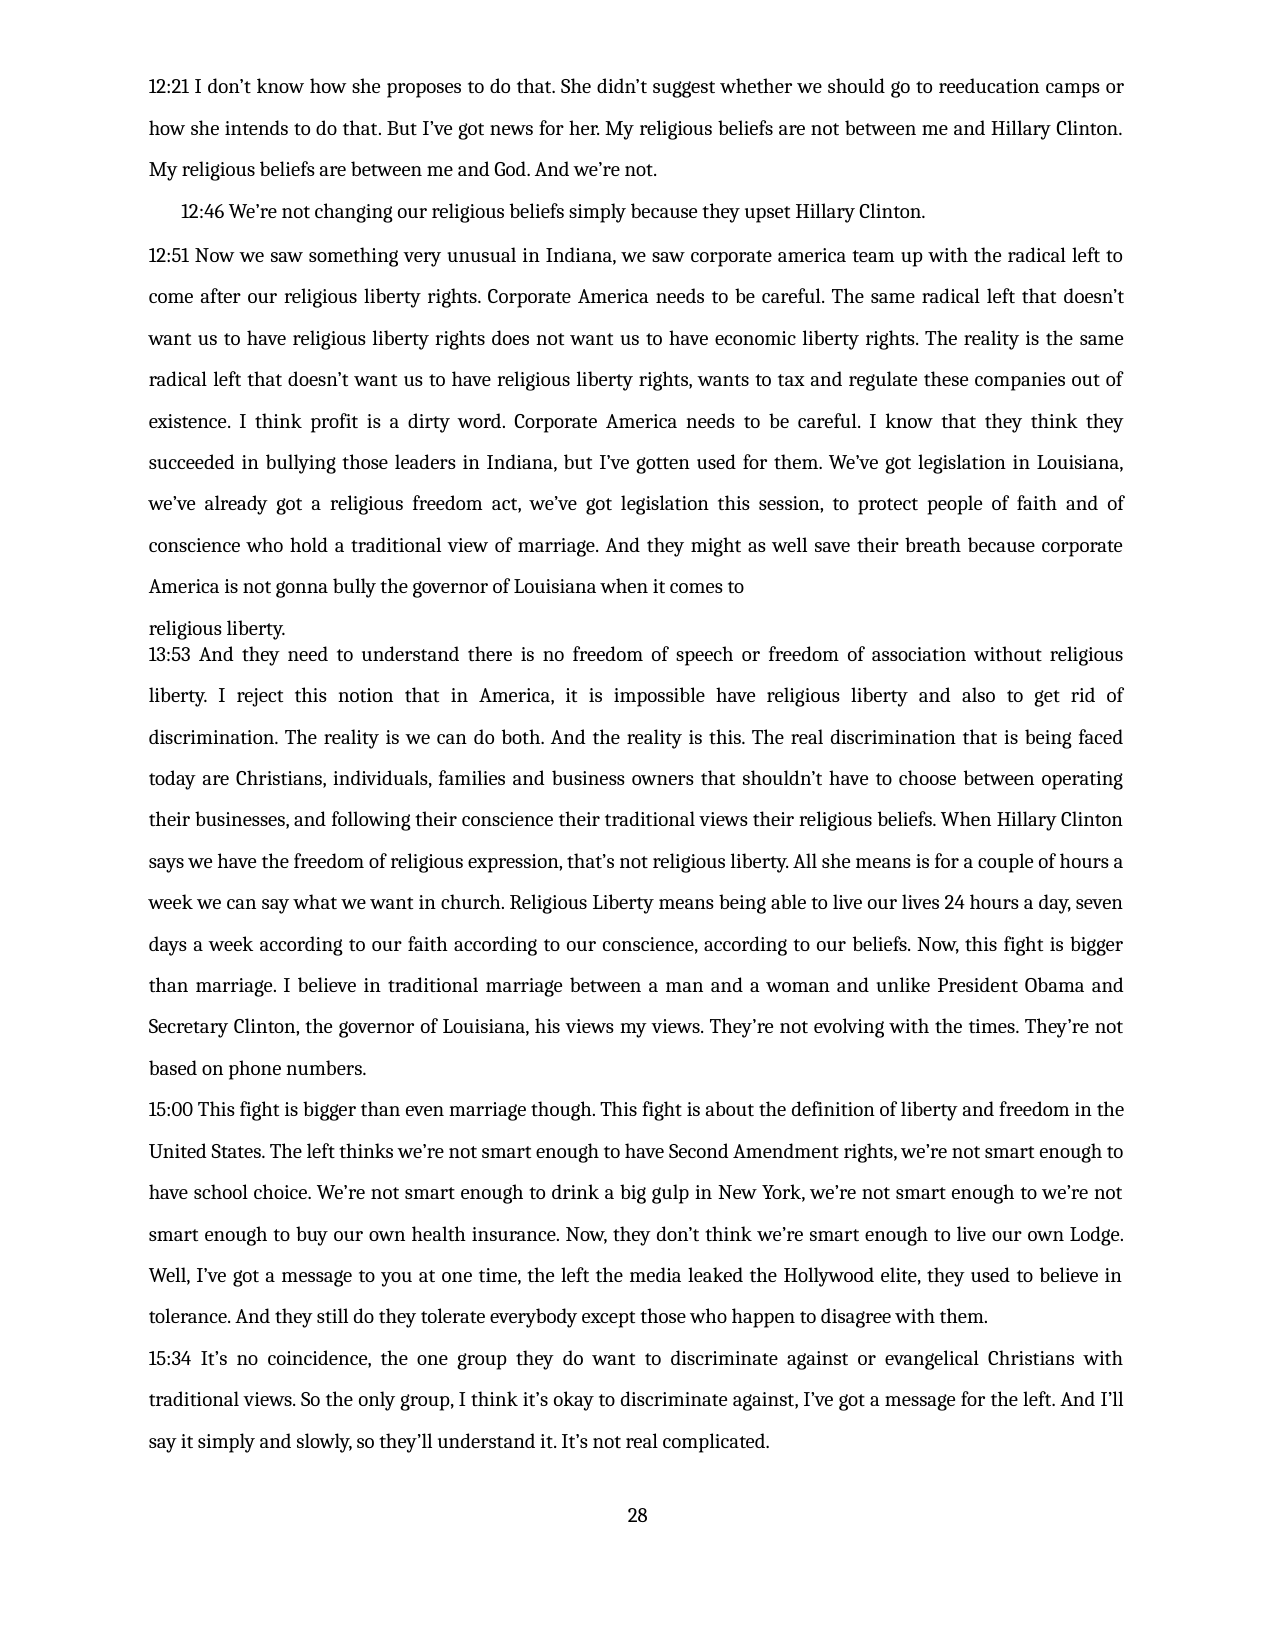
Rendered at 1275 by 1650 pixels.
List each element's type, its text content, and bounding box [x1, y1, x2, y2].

text religious liberty. [148, 617, 1125, 641]
text 12:51 Now we saw something very unusual in Indiana, we saw corporate america team up with the radical left to come after our religious liberty rights. Corporate America needs to be careful. The same radical left that doesn’t want us to have religious liberty rights does not want us to have economic liberty rights. The reality is the same radical left that doesn’t want us to have religious liberty rights, wants to tax and regulate these companies out of existence. I think profit is a dirty word. Corporate America needs to be careful. I know that they think they succeeded in bullying those leaders in Indiana, but I’ve gotten used for them. We’ve got legislation in Louisiana, we’ve already got a religious freedom act, we’ve got legislation this session, to protect people of faith and of conscience who hold a traditional view of marriage. And they might as well save their breath because corporate America is not gonna bully the governor of Louisiana when it comes to [148, 244, 1125, 599]
text 12:21 I don’t know how she proposes to do that. She didn’t suggest whether we should go to reeducation camps or how she intends to do that. But I’ve got news for her. My religious beliefs are not between me and Hillary Clinton. My religious beliefs are between me and God. And we’re not. [148, 75, 1125, 182]
text 12:46 We’re not changing our religious beliefs simply because they upset Hillary Clinton. [181, 199, 1125, 223]
text 13:53 And they need to understand there is no freedom of speech or freedom of association without religious liberty. I reject this notion that in America, it is impossible have religious liberty and also to get rid of discrimination. The reality is we can do both. And the reality is this. The real discrimination that is being faced today are Christians, individuals, families and business owners that shouldn’t have to choose between operating their businesses, and following their conscience their traditional views their religious beliefs. When Hillary Clinton says we have the freedom of religious expression, that’s not religious liberty. All she means is for a couple of hours a week we can say what we want in church. Religious Liberty means being able to live our lives 24 hours a day, seven days a week according to our faith according to our conscience, according to our beliefs. Now, this fight is bigger than marriage. I believe in traditional marriage between a man and a woman and unlike President Obama and Secretary Clinton, the governor of Louisiana, his views my views. They’re not evolving with the times. They’re not based on phone numbers. [148, 643, 1125, 1080]
text 15:00 This fight is bigger than even marriage though. This fight is about the definition of liberty and freedom in the United States. The left thinks we’re not smart enough to have Second Amendment rights, we’re not smart enough to have school choice. We’re not smart enough to drink a big gulp in New York, we’re not smart enough to we’re not smart enough to buy our own health insurance. Now, they don’t think we’re smart enough to live our own Lodge. Well, I’ve got a message to you at one time, the left the media leaked the Hollywood elite, they used to believe in tolerance. And they still do they tolerate everybody except those who happen to disagree with them. [148, 1098, 1125, 1329]
text 15:34 It’s no coincidence, the one group they do want to discriminate against or evangelical Christians with traditional views. So the only group, I think it’s okay to discriminate against, I’ve got a message for the left. And I’ll say it simply and slowly, so they’ll understand it. It’s not real complicated. [148, 1347, 1125, 1453]
